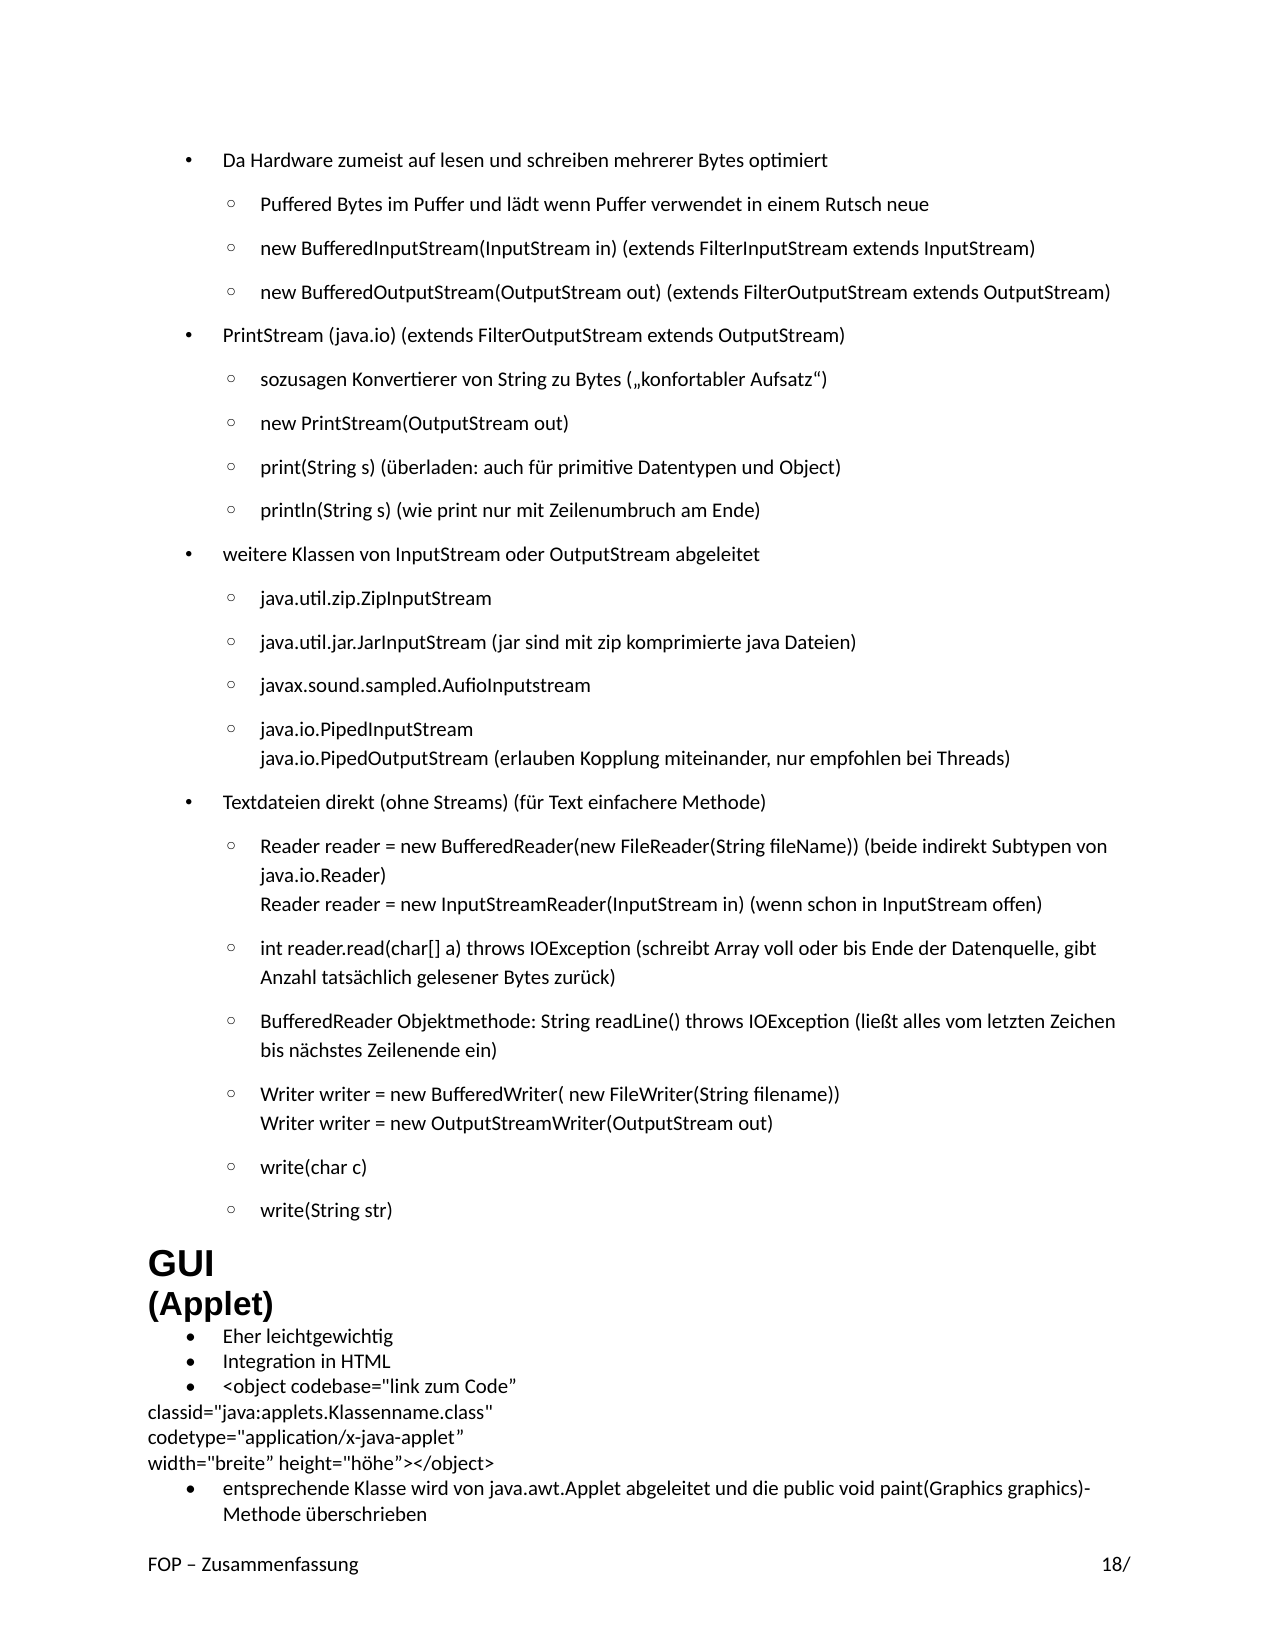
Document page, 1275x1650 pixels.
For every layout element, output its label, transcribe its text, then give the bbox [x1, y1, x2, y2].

text classid="java:applets.Klassenname.class" [148, 1399, 1127, 1424]
list java.util.jar.JarInputStream (jar sind mit zip komprimierte java Dateien) [223, 629, 1127, 654]
list java.util.zip.ZipInputStream [223, 585, 1127, 611]
list write(char c) [223, 1154, 1127, 1179]
list <object codebase="link zum Code” [185, 1374, 1127, 1399]
list sozusagen Konvertierer von String zu Bytes („konfortabler Aufsatz“) [223, 366, 1127, 392]
list javax.sound.sampled.AufioInputstream [223, 673, 1127, 698]
list println(String s) (wie print nur mit Zeilenumbruch am Ende) [223, 498, 1127, 523]
list Integration in HTML [185, 1348, 1127, 1374]
list new BufferedOutputStream(OutputStream out) (extends FilterOutputStream extends OutputStream) [223, 279, 1127, 304]
list Da Hardware zumeist auf lesen und schreiben mehrerer Bytes optimiert [185, 148, 1127, 173]
text width="breite” height="höhe”></object> [148, 1450, 1127, 1475]
subtitle GUI [148, 1241, 1127, 1284]
list write(String str) [223, 1198, 1127, 1223]
list java.io.PipedInputStream java.io.PipedOutputStream (erlauben Kopplung miteinander, nur empfohlen bei Threads) [223, 716, 1127, 771]
list Eher leichtgewichtig [185, 1323, 1127, 1348]
list new PrintStream(OutputStream out) [223, 410, 1127, 436]
list entsprechende Klasse wird von java.awt.Applet abgeleitet und die public void paint(Graphics graphics)-Methode überschrieben [185, 1475, 1127, 1526]
list Writer writer = new BufferedWriter( new FileWriter(String filename)) Writer writer = new OutputStreamWriter(OutputStream out) [223, 1081, 1127, 1136]
subtitle (Applet) [148, 1284, 1127, 1323]
list PrintStream (java.io) (extends FilterOutputStream extends OutputStream) [185, 323, 1127, 348]
list weitere Klassen von InputStream oder OutputStream abgeleitet [185, 541, 1127, 567]
text codetype="application/x-java-applet” [148, 1424, 1127, 1450]
list BufferedReader Objektmethode: String readLine() throws IOException (ließt alles vom letzten Zeichen bis nächstes Zeilenende ein) [223, 1008, 1127, 1063]
list new BufferedInputStream(InputStream in) (extends FilterInputStream extends InputStream) [223, 235, 1127, 261]
list print(String s) (überladen: auch für primitive Datentypen und Object) [223, 454, 1127, 479]
list Textdateien direkt (ohne Streams) (für Text einfachere Methode) [185, 789, 1127, 815]
list Puffered Bytes im Puffer und lädt wenn Puffer verwendet in einem Rutsch neue [223, 191, 1127, 217]
list Reader reader = new BufferedReader(new FileReader(String fileName)) (beide indirekt Subtypen von java.io.Reader) Reader reader = new InputStreamReader(InputStream in) (wenn schon in InputStream offen) [223, 833, 1127, 917]
list int reader.read(char[] a) throws IOException (schreibt Array voll oder bis Ende der Datenquelle, gibt Anzahl tatsächlich gelesener Bytes zurück) [223, 935, 1127, 990]
